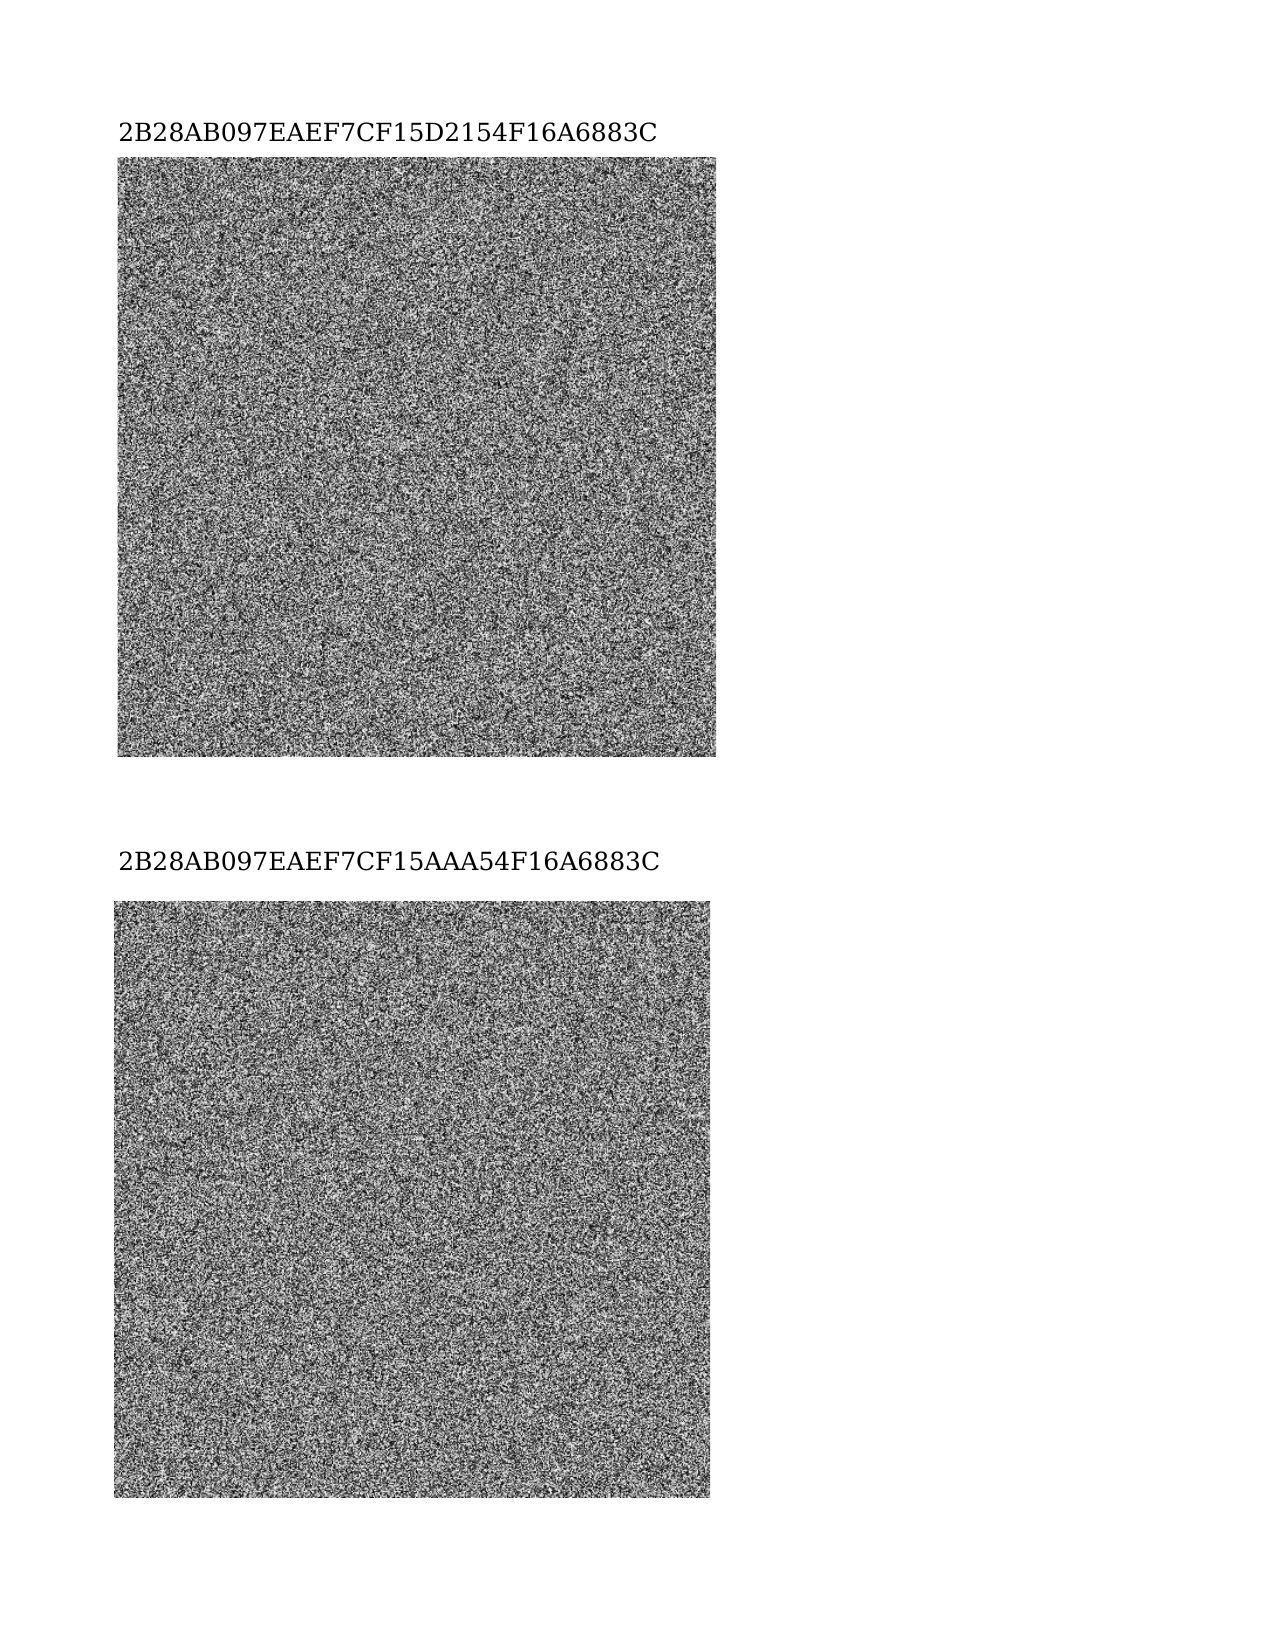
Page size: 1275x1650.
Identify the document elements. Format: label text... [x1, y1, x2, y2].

text 2B28AB097EAEF7CF15AAA54F16A6883C [118, 847, 1157, 876]
picture [117, 157, 717, 757]
picture [114, 901, 711, 1498]
text 2B28AB097EAEF7CF15D2154F16A6883C [118, 118, 1157, 147]
